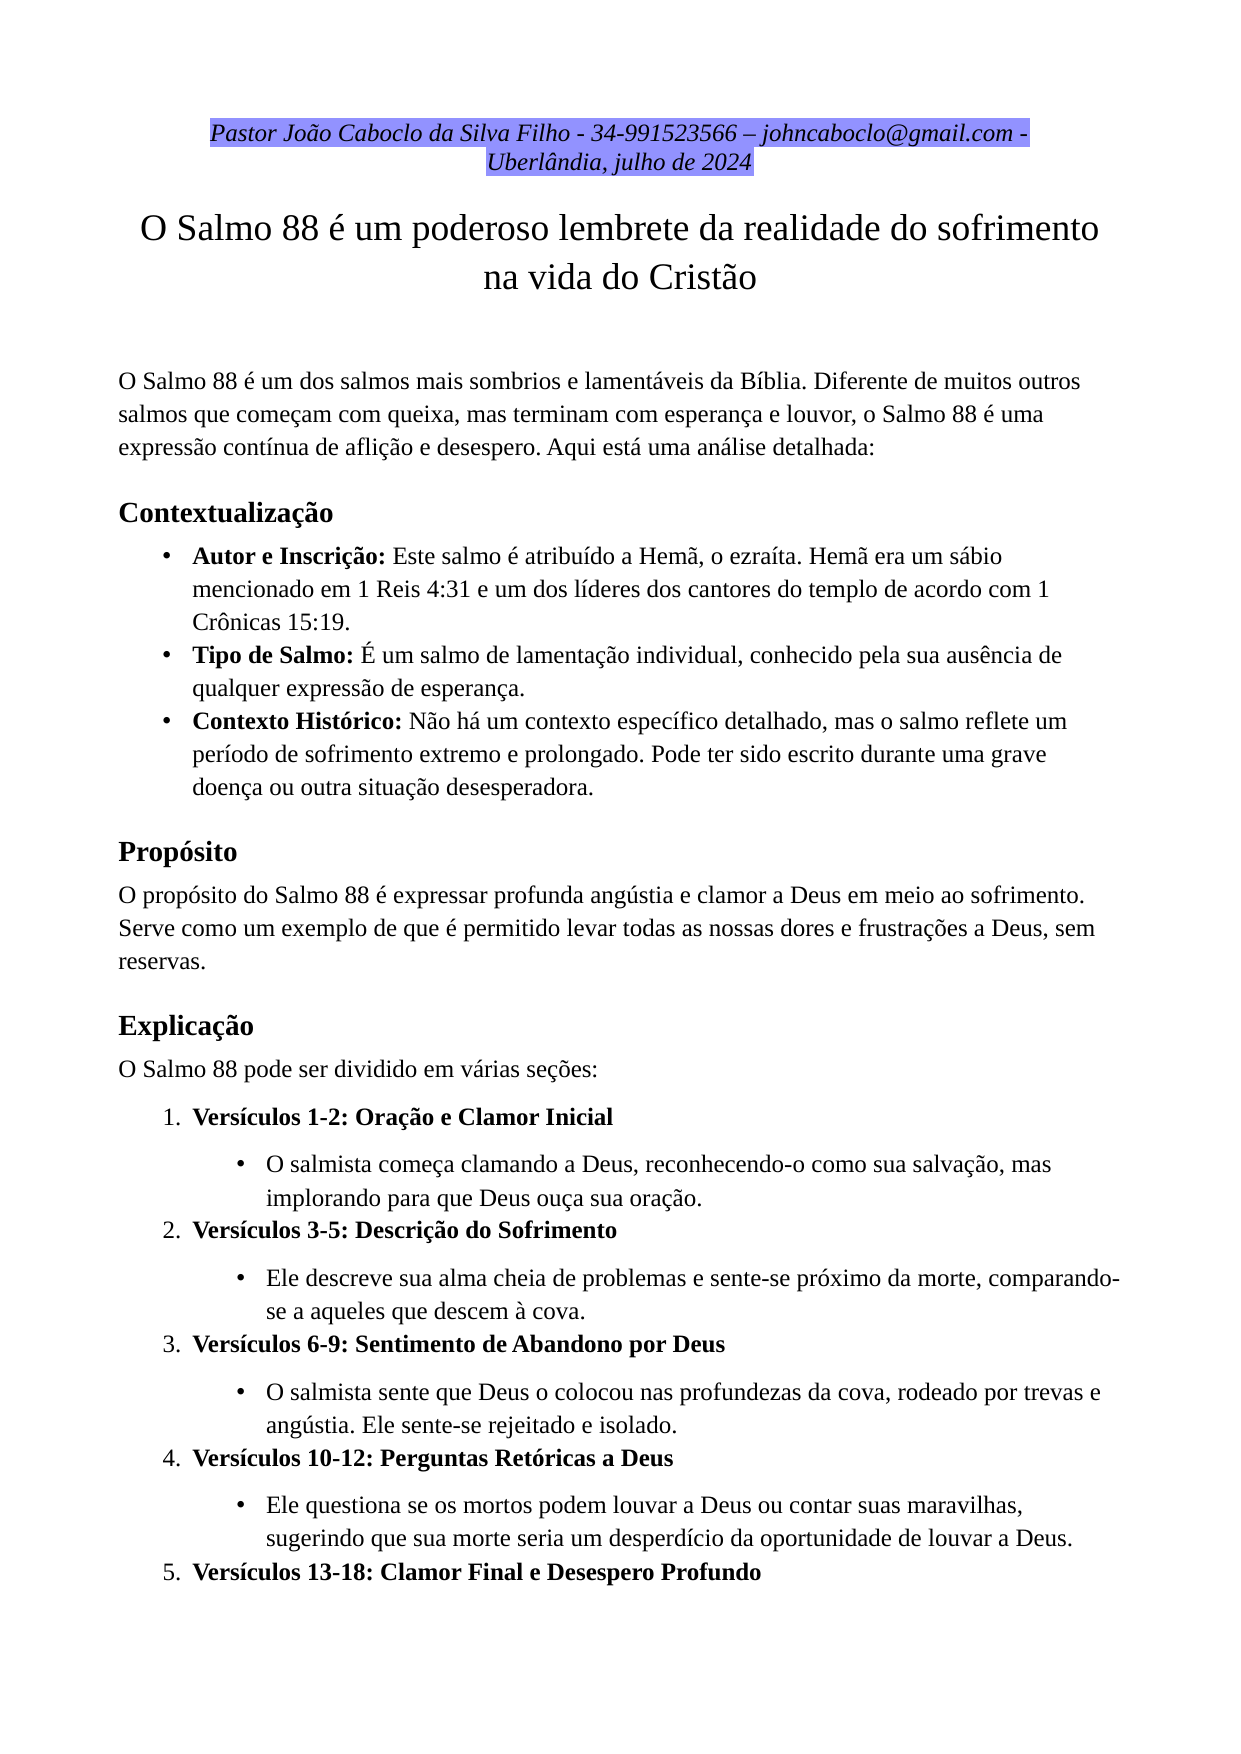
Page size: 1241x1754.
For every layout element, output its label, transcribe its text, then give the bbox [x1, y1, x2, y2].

subtitle Propósito [118, 834, 1122, 868]
list Versículos 1-2: Oração e Clamor Inicial [162, 1102, 1122, 1131]
text O Salmo 88 é um poderoso lembrete da realidade do sofrimento na vida do Cristão [118, 205, 1122, 298]
list O salmista começa clamando a Deus, reconhecendo-o como sua salvação, mas implorando para que Deus ouça sua oração. [236, 1149, 1122, 1211]
list Tipo de Salmo: É um salmo de lamentação individual, conhecido pela sua ausência de qualquer expressão de esperança. [162, 640, 1122, 702]
list Versículos 3-5: Descrição do Sofrimento [162, 1216, 1122, 1244]
text O propósito do Salmo 88 é expressar profunda angústia e clamor a Deus em meio ao sofrimento. Serve como um exemplo de que é permitido levar todas as nossas dores e frustrações a Deus, sem reservas. [118, 880, 1122, 975]
list Ele descreve sua alma cheia de problemas e sente-se próximo da morte, comparando-se a aqueles que descem à cova. [236, 1263, 1122, 1325]
list Ele questiona se os mortos podem louvar a Deus ou contar suas maravilhas, sugerindo que sua morte seria um desperdício da oportunidade de louvar a Deus. [236, 1491, 1122, 1552]
list O salmista sente que Deus o colocou nas profundezas da cova, rodeado por trevas e angústia. Ele sente-se rejeitado e isolado. [236, 1377, 1122, 1439]
text O Salmo 88 é um dos salmos mais sombrios e lamentáveis da Bíblia. Diferente de muitos outros salmos que começam com queixa, mas terminam com esperança e louvor, o Salmo 88 é uma expressão contínua de aflição e desespero. Aqui está uma análise detalhada: [118, 366, 1122, 461]
list Contexto Histórico: Não há um contexto específico detalhado, mas o salmo reflete um período de sofrimento extremo e prolongado. Pode ter sido escrito durante uma grave doença ou outra situação desesperadora. [162, 706, 1122, 801]
subtitle Contextualização [118, 495, 1122, 528]
list Versículos 6-9: Sentimento de Abandono por Deus [162, 1329, 1122, 1358]
list Versículos 10-12: Perguntas Retóricas a Deus [162, 1443, 1122, 1472]
text O Salmo 88 pode ser dividido em várias seções: [118, 1054, 1122, 1083]
subtitle Explicação [118, 1008, 1122, 1042]
list Versículos 13-18: Clamor Final e Desespero Profundo [162, 1557, 1122, 1585]
list Autor e Inscrição: Este salmo é atribuído a Hemã, o ezraíta. Hemã era um sábio mencionado em 1 Reis 4:31 e um dos líderes dos cantores do templo de acordo com 1 Crônicas 15:19. [162, 541, 1122, 636]
